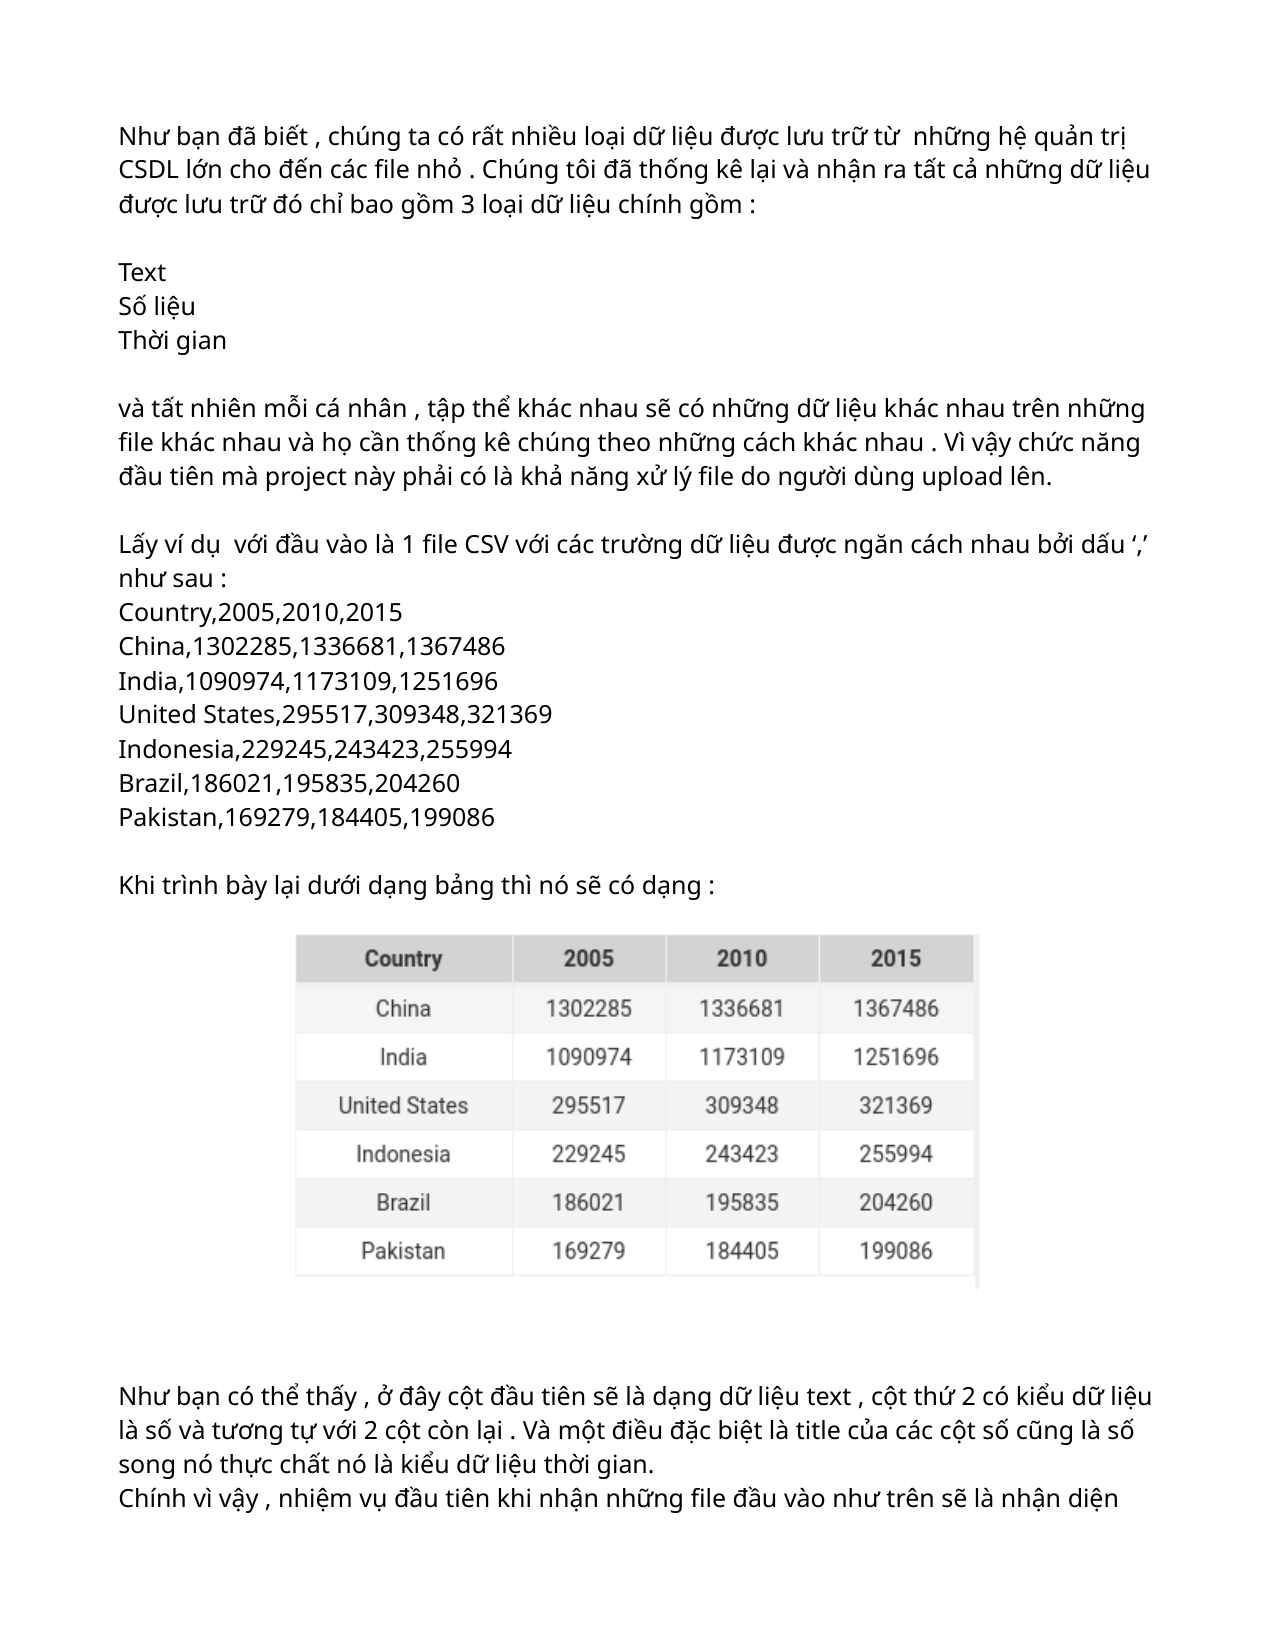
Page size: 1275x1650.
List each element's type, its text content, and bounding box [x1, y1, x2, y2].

text Indonesia,229245,243423,255994 [118, 731, 1157, 765]
text Khi trình bày lại dưới dạng bảng thì nó sẽ có dạng : [118, 867, 1157, 902]
text Text Số liệu Thời gian và tất nhiên mỗi cá nhân , tập thể khác nhau sẽ có những dữ liệu khác nhau trên những file khác nhau và họ cần thống kê chúng theo những cách khác nhau . Vì vậy chức năng đầu tiên mà project này phải có là khả năng xử lý file do người dùng upload lên. Lấy ví dụ với đầu vào là 1 file CSV với các trường dữ liệu được ngăn cách nhau bởi dấu ‘,’ như sau : Country,2005,2010,2015 [118, 220, 1157, 629]
text Brazil,186021,195835,204260 [118, 765, 1157, 799]
text United States,295517,309348,321369 [118, 697, 1157, 731]
text China,1302285,1336681,1367486 [118, 629, 1157, 663]
text Như bạn đã biết , chúng ta có rất nhiều loại dữ liệu được lưu trữ từ những hệ quản trị CSDL lớn cho đến các file nhỏ . Chúng tôi đã thống kê lại và nhận ra tất cả những dữ liệu được lưu trữ đó chỉ bao gồm 3 loại dữ liệu chính gồm : [118, 118, 1157, 220]
picture [295, 934, 980, 1289]
text Pakistan,169279,184405,199086 [118, 799, 1157, 833]
text Như bạn có thể thấy , ở đây cột đầu tiên sẽ là dạng dữ liệu text , cột thứ 2 có kiểu dữ liệu là số và tương tự với 2 cột còn lại . Và một điều đặc biệt là title của các cột số cũng là số song nó thực chất nó là kiểu dữ liệu thời gian. Chính vì vậy , nhiệm vụ đầu tiên khi nhận những file đầu vào như trên sẽ là nhận diện [118, 1378, 1157, 1515]
text India,1090974,1173109,1251696 [118, 663, 1157, 697]
